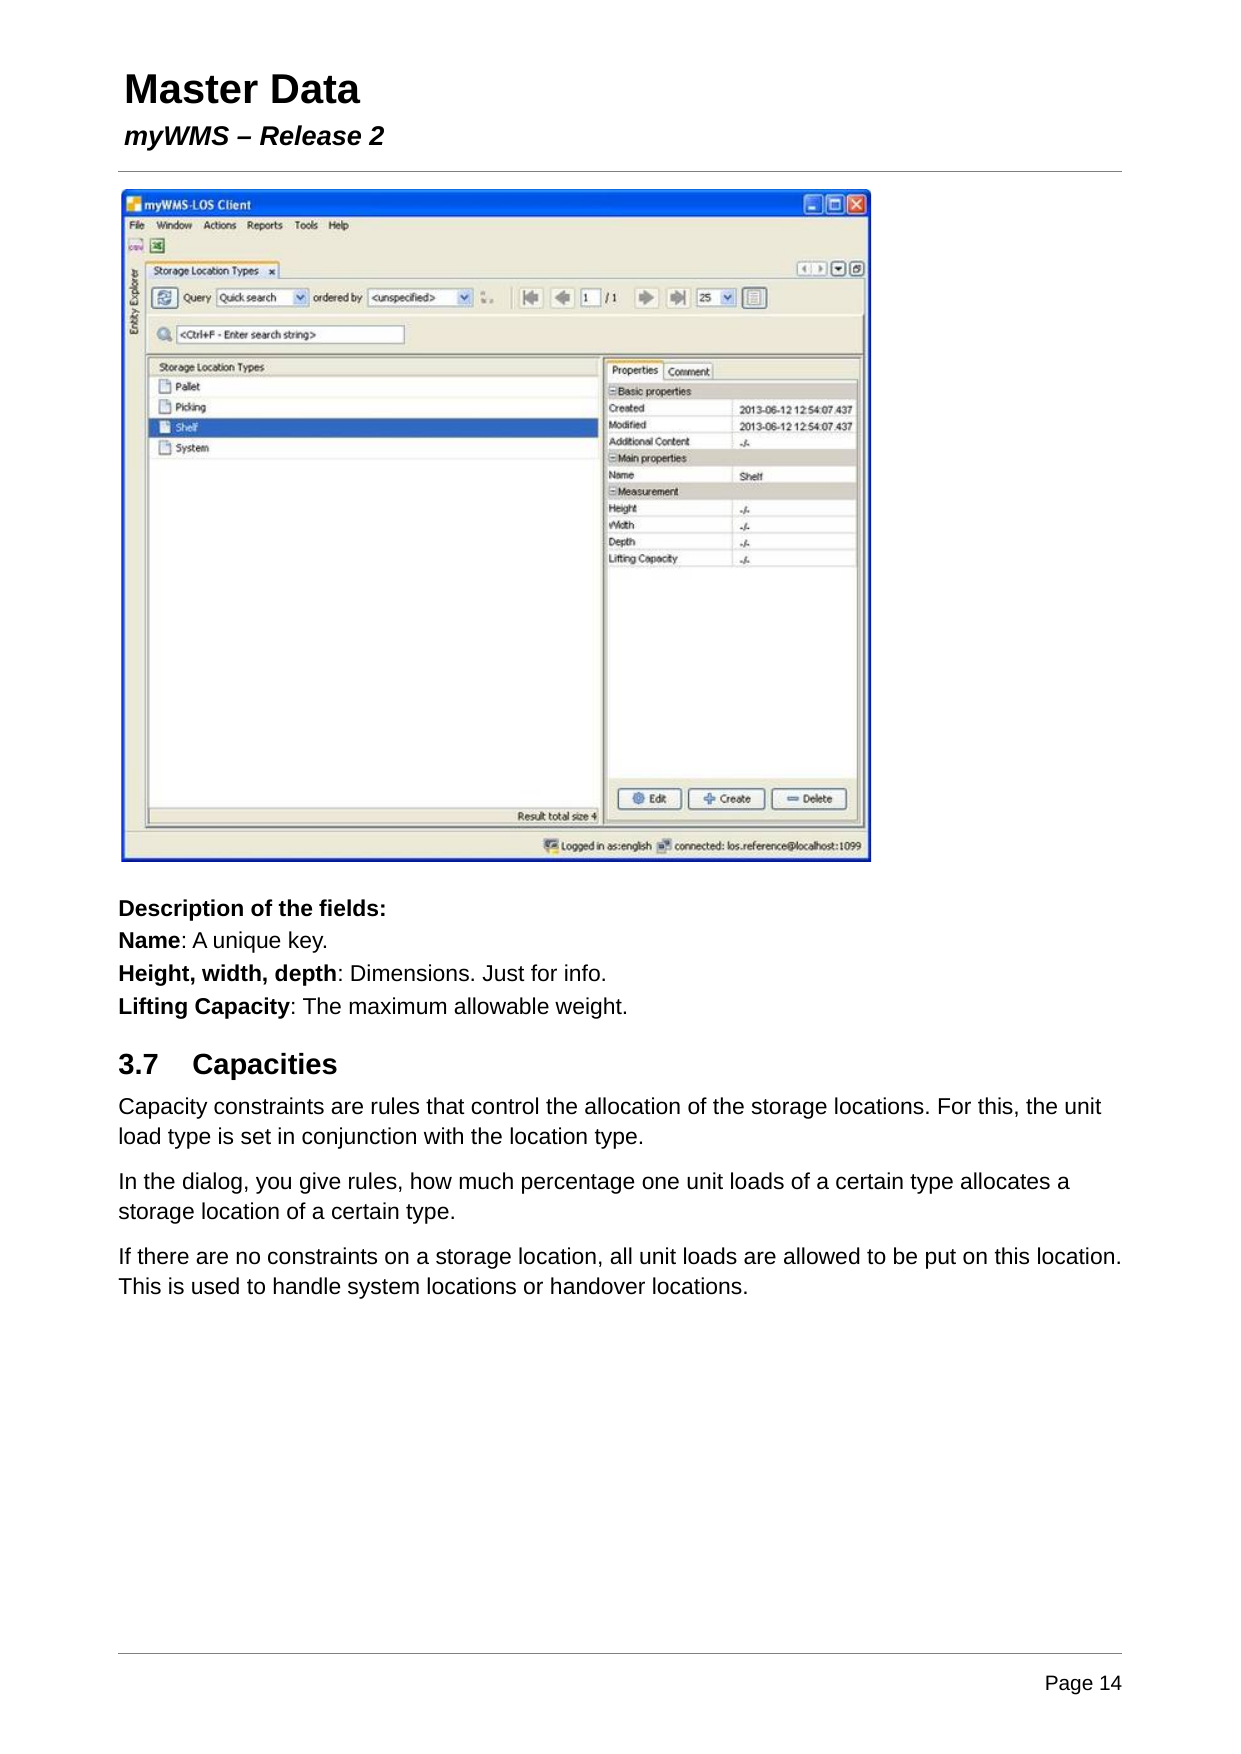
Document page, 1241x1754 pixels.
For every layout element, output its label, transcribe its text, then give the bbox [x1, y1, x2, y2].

text Capacity constraints are rules that control the allocation of the storage locations. For this, the unit load type is set in conjunction with the location type. [118, 1093, 1122, 1149]
text Lifting Capacity: The maximum allowable weight. [118, 993, 1122, 1019]
picture [121, 189, 872, 862]
text If there are no constraints on a storage location, all unit loads are allowed to be put on this location. This is used to handle system locations or handover locations. [118, 1243, 1122, 1299]
text Description of the fields: [118, 895, 1122, 921]
text Name: A unique key. [118, 927, 1122, 954]
subtitle Capacities [118, 1047, 1122, 1080]
text In the dialog, you give rules, how much percentage one unit loads of a certain type allocates a storage location of a certain type. [118, 1168, 1122, 1224]
text Height, width, depth: Dimensions. Just for info. [118, 960, 1122, 987]
